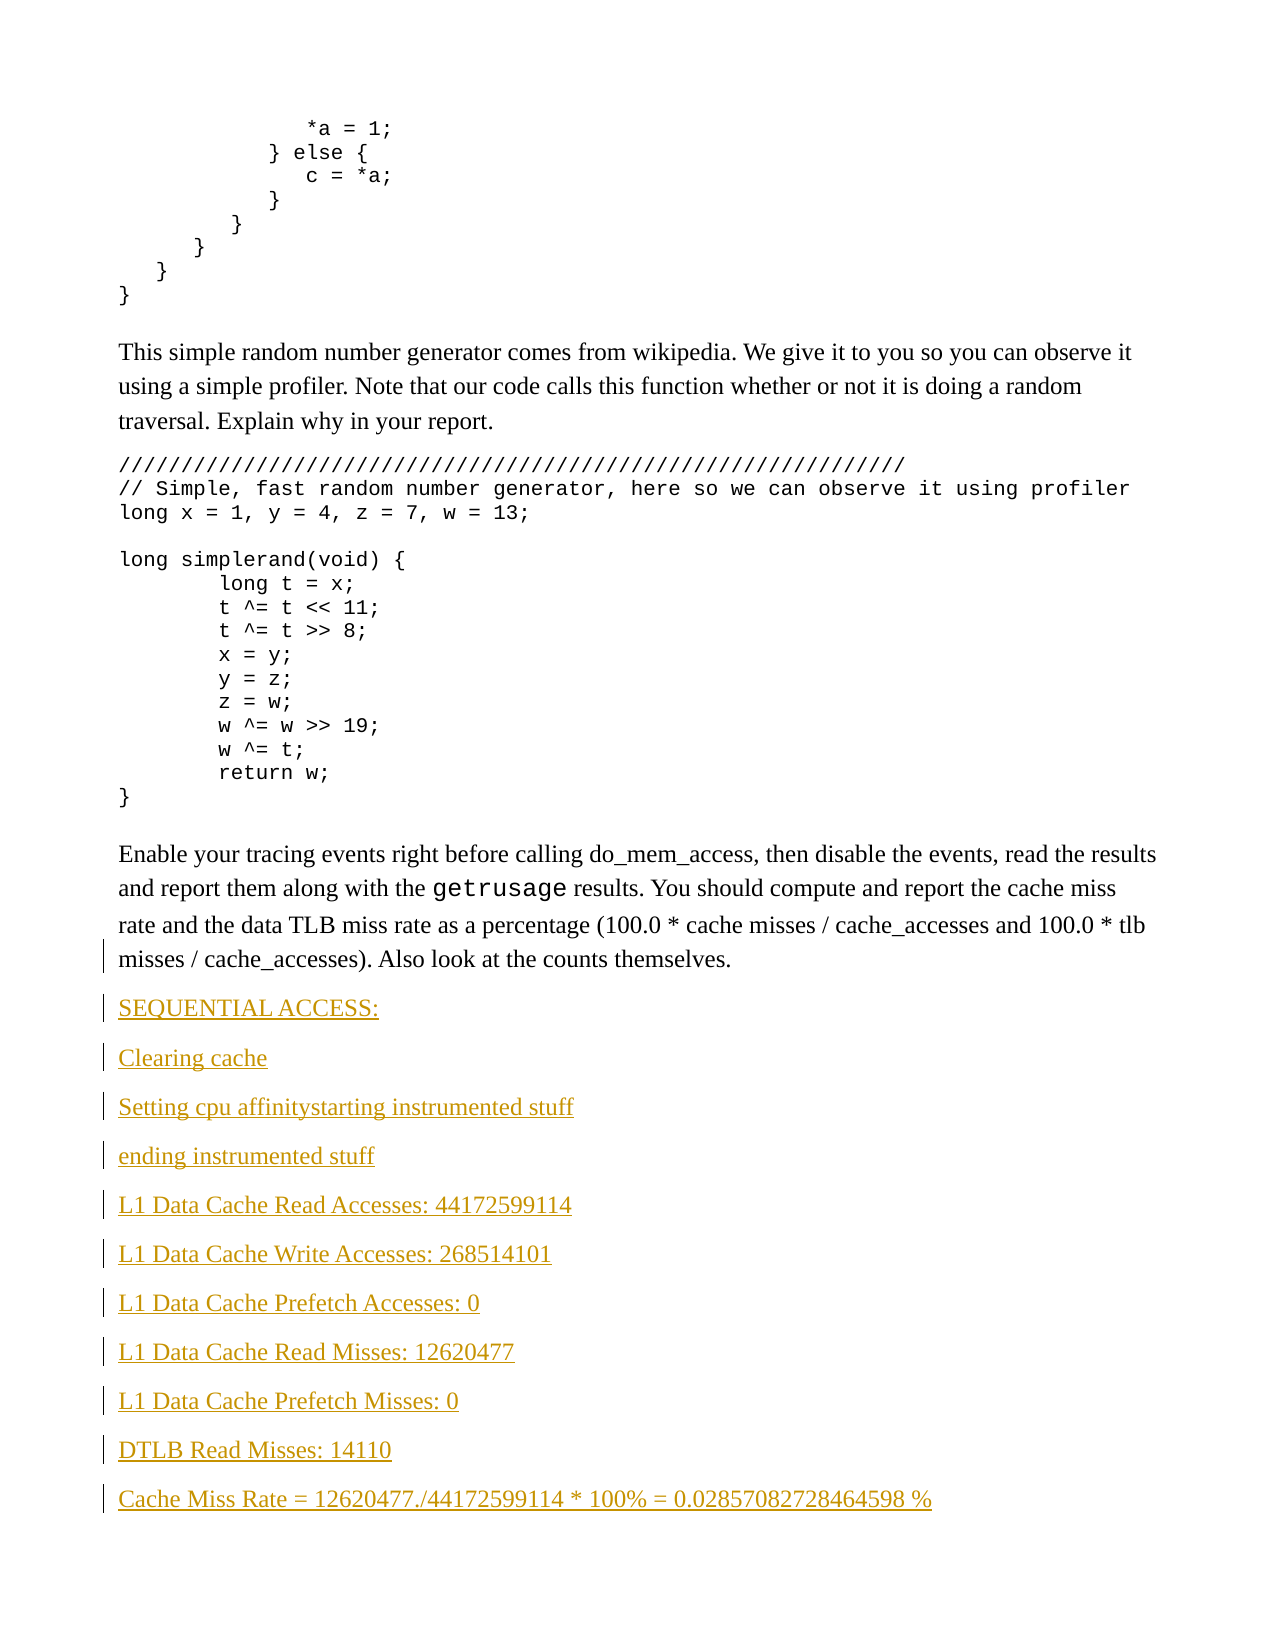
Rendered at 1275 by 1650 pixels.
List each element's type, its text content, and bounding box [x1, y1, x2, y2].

text L1 Data Cache Read Accesses: 44172599114 [118, 1190, 1157, 1218]
text Clearing cache [118, 1043, 1157, 1071]
text long t = x; [118, 573, 1157, 597]
text } [118, 189, 1157, 213]
text } [118, 236, 1157, 260]
text } [118, 786, 1157, 809]
text DTLB Read Misses: 14110 [118, 1435, 1157, 1464]
text This simple random number generator comes from wikipedia. We give it to you so you can observe it using a simple profiler. Note that our code calls this function whether or not it is doing a random traversal. Explain why in your report. [118, 337, 1157, 434]
text L1 Data Cache Prefetch Accesses: 0 [118, 1288, 1157, 1317]
text } else { [118, 142, 1157, 165]
text } [118, 260, 1157, 284]
text long simplerand(void) { [118, 549, 1157, 573]
text return w; [118, 762, 1157, 786]
text L1 Data Cache Prefetch Misses: 0 [118, 1386, 1157, 1415]
text t ^= t >> 8; [118, 620, 1157, 644]
text Enable your tracing events right before calling do_mem_access, then disable the events, read the results and report them along with the getrusage results. You should compute and report the cache miss rate and the data TLB miss rate as a percentage (100.0 * cache misses / cache_accesses and 100.0 * tlb misses / cache_accesses). Also look at the counts themselves. [118, 839, 1157, 973]
text c = *a; [118, 165, 1157, 189]
text *a = 1; [118, 118, 1157, 142]
text } [118, 284, 1157, 307]
text Setting cpu affinitystarting instrumented stuff [118, 1092, 1157, 1120]
text // Simple, fast random number generator, here so we can observe it using profiler [118, 478, 1157, 502]
text z = w; [118, 691, 1157, 715]
text SEQUENTIAL ACCESS: [118, 993, 1157, 1022]
text y = z; [118, 668, 1157, 691]
text Cache Miss Rate = 12620477./44172599114 * 100% = 0.02857082728464598 % [118, 1484, 1157, 1513]
text ending instrumented stuff [118, 1141, 1157, 1169]
text w ^= w >> 19; [118, 715, 1157, 738]
text x = y; [118, 644, 1157, 668]
text t ^= t << 11; [118, 597, 1157, 620]
text } [118, 213, 1157, 236]
text /////////////////////////////////////////////////////////////// [118, 455, 1157, 478]
text L1 Data Cache Write Accesses: 268514101 [118, 1239, 1157, 1268]
text long x = 1, y = 4, z = 7, w = 13; [118, 502, 1157, 526]
text L1 Data Cache Read Misses: 12620477 [118, 1337, 1157, 1366]
text w ^= t; [118, 738, 1157, 762]
